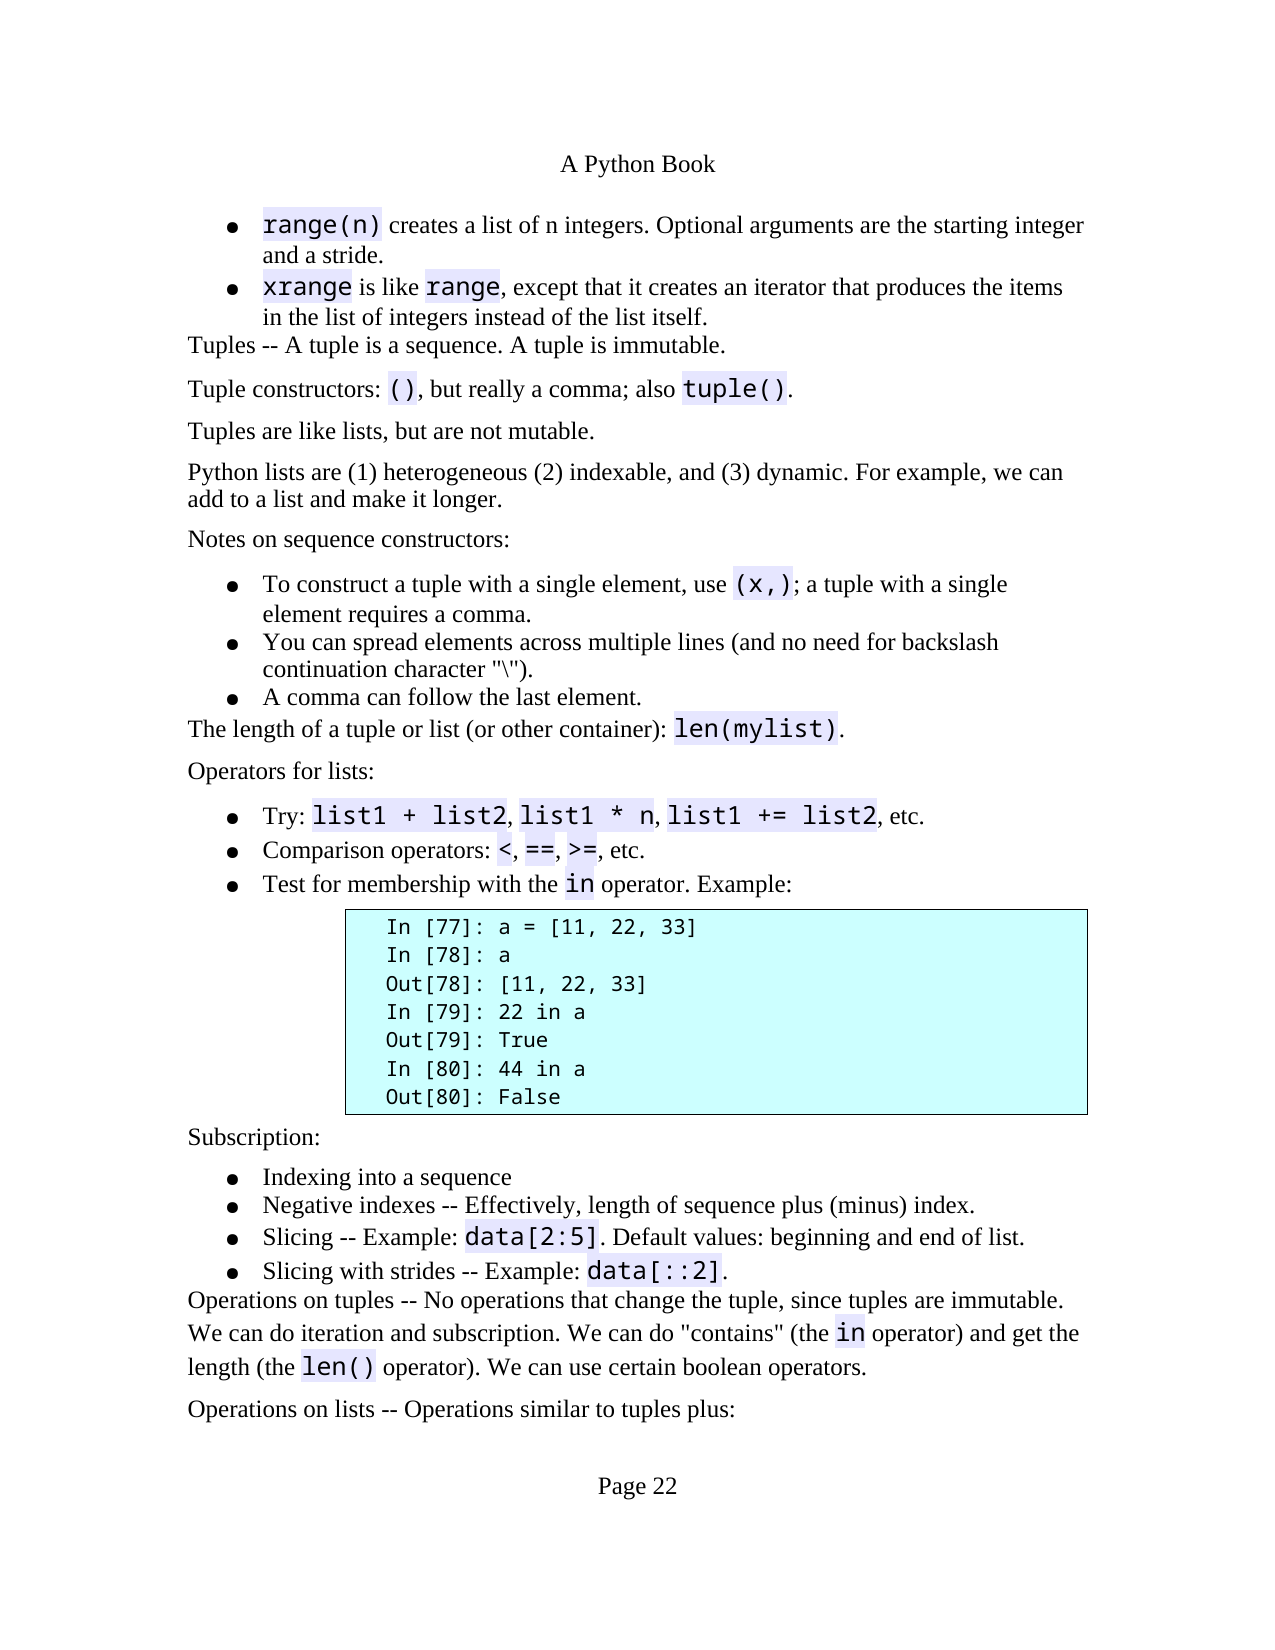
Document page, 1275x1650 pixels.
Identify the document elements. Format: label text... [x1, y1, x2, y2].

list Test for membership with the in operator. Example: [225, 866, 565, 900]
list range(n) creates a list of n integers. Optional arguments are the starting integer and a stride. [225, 207, 1087, 269]
list A comma can follow the last element. [225, 683, 1087, 711]
text Tuples -- A tuple is a sequence. A tuple is immutable. [187, 331, 1087, 358]
text Operations on tuples -- No operations that change the tuple, since tuples are immutable. We can do iteration and subscription. We can do "contains" (the in operator) and get the length (the len() operator). We can use certain boolean operators. [187, 1287, 1087, 1382]
list In [77]: a = [11, 22, 33] In [78]: a Out[78]: [11, 22, 33] In [79]: 22 in a Out[79]: True In [80]: 44 in a Out[80]: False [346, 910, 1087, 1114]
list Negative indexes -- Effectively, length of sequence plus (minus) index. [225, 1191, 1087, 1218]
text Notes on sequence constructors: [187, 526, 1087, 553]
list Slicing with strides -- Example: data[::2]. [225, 1253, 587, 1287]
text Tuple constructors: (), but really a comma; also tuple(). [787, 371, 1087, 405]
text The length of a tuple or list (or other container): len(mylist). [838, 711, 1087, 745]
list Indexing into a sequence [225, 1163, 1087, 1191]
list xrange is like range, except that it creates an iterator that produces the items in the list of integers instead of the list itself. [225, 269, 1087, 331]
list Slicing -- Example: data[2:5]. Default values: beginning and end of list. [225, 1218, 1087, 1253]
list Comparison operators: <, ==, >=, etc. [597, 832, 1087, 866]
text Tuple constructors: (), but really a comma; also tuple(). [187, 371, 388, 405]
text Subscription: [187, 1123, 1087, 1151]
list You can spread elements across multiple lines (and no need for backslash continuation character "\"). [225, 628, 1087, 683]
text Operations on lists -- Operations similar to tuples plus: [187, 1395, 1087, 1423]
text Tuples are like lists, but are not mutable. [187, 417, 1087, 445]
list Test for membership with the in operator. Example: [594, 866, 1087, 900]
list Comparison operators: <, ==, >=, etc. [225, 832, 497, 866]
text Python lists are (1) heterogeneous (2) indexable, and (3) dynamic. For example, we can add to a list and make it longer. [187, 458, 1087, 513]
list Try: list1 + list2, list1 * n, list1 += list2, etc. [225, 797, 1087, 832]
list Slicing with strides -- Example: data[::2]. [722, 1253, 1087, 1287]
text Operators for lists: [187, 757, 1087, 785]
list To construct a tuple with a single element, use (x,); a tuple with a single element requires a comma. [225, 566, 1087, 628]
text Tuple constructors: (), but really a comma; also tuple(). [417, 371, 682, 405]
text The length of a tuple or list (or other container): len(mylist). [187, 711, 674, 745]
